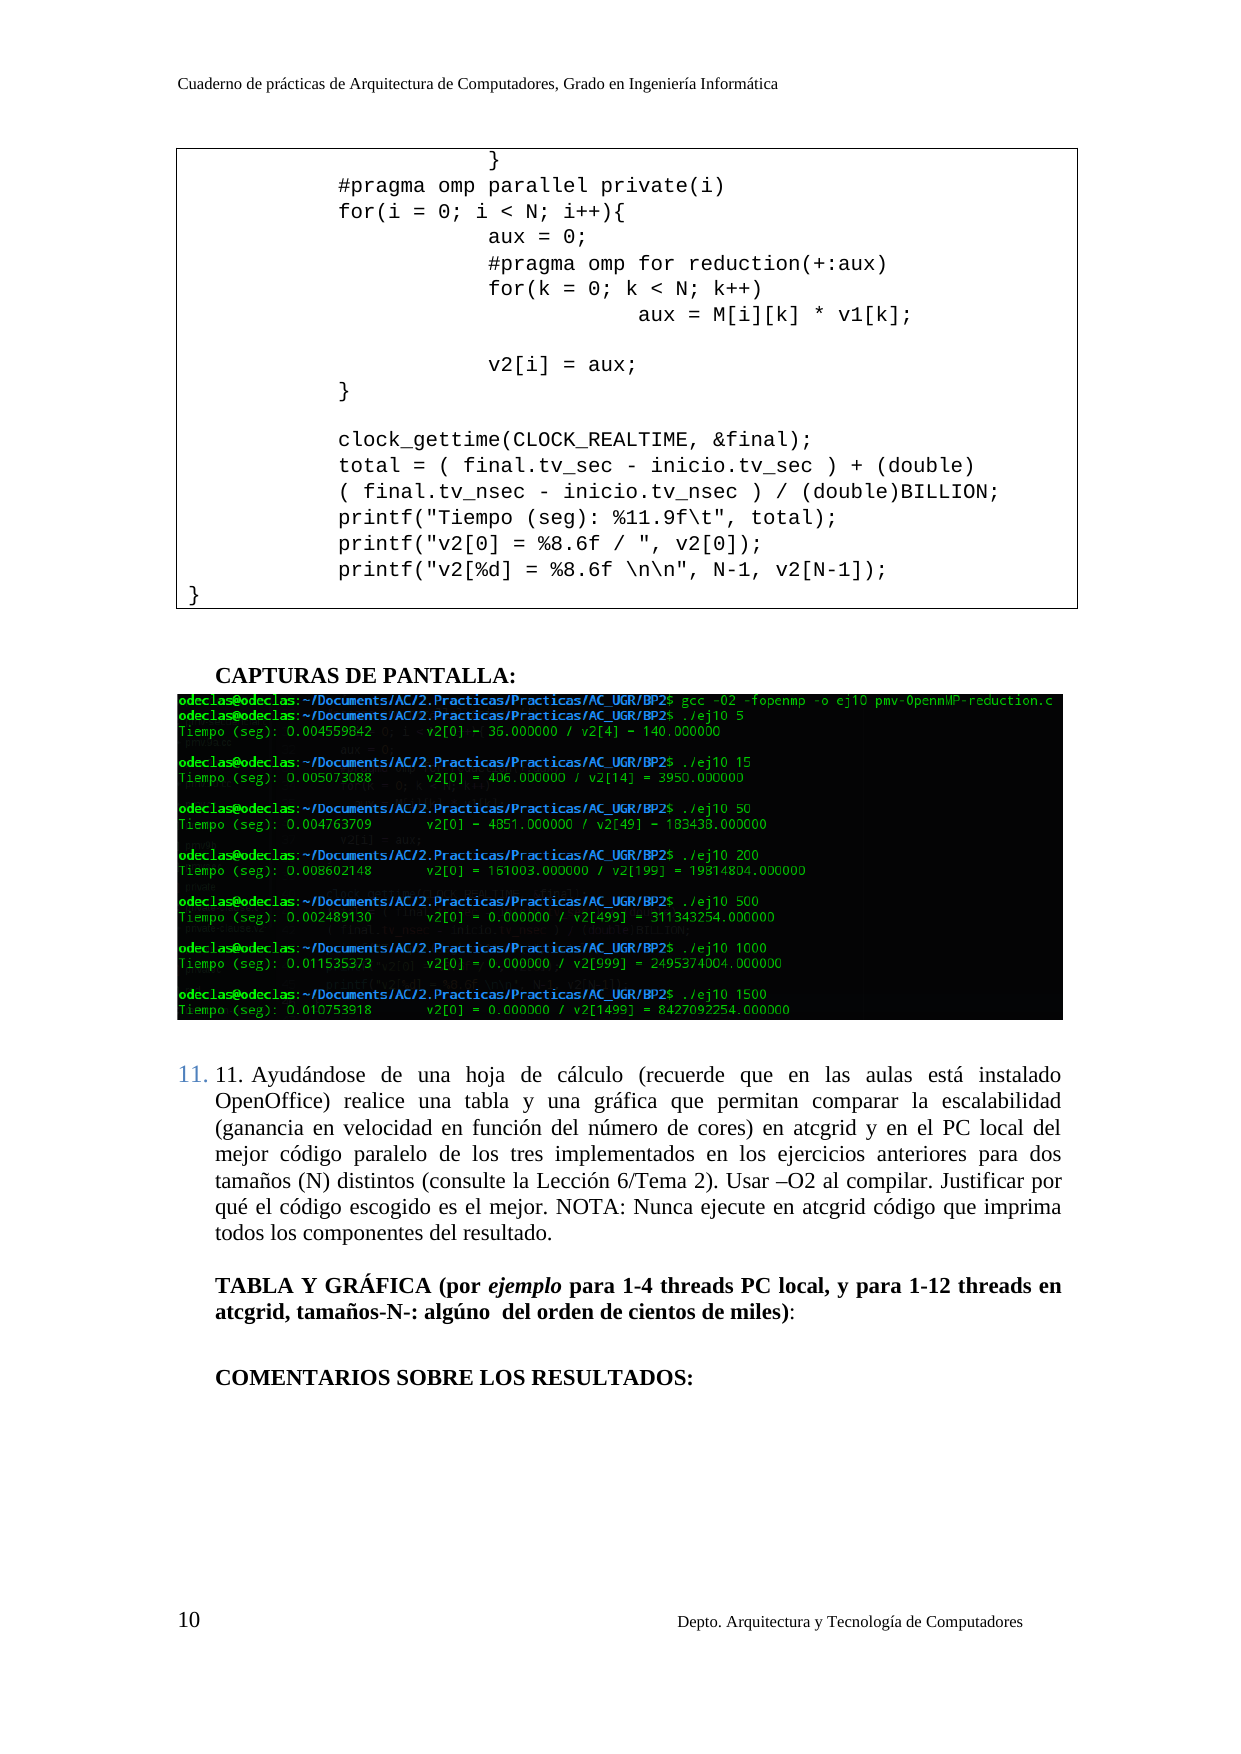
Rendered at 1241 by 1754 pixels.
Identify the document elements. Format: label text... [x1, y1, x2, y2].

list 11. Ayudándose de una hoja de cálculo (recuerde que en las aulas está instalado OpenOffice) realice una tabla y una gráfica que permitan comparar la escalabilidad (ganancia en velocidad en función del número de cores) en atcgrid y en el PC local del mejor código paralelo de los tres implementados en los ejercicios anteriores para dos tamaños (N) distintos (consulte la Lección 6/Tema 2). Usar –O2 al compilar. Justificar por qué el código escogido es el mejor. NOTA: Nunca ejecute en atcgrid código que imprima todos los componentes del resultado. [177, 1059, 1063, 1246]
table_header } #pragma omp parallel private(i) for(i = 0; i < N; i++){ aux = 0; #pragma omp for reduction(+:aux) for(k = 0; k < N; k++) aux = M[i][k] * v1[k]; v2[i] = aux; } clock_gettime(CLOCK_REALTIME, &final); total = ( final.tv_sec - inicio.tv_sec ) + (double) ( final.tv_nsec - inicio.tv_nsec ) / (double)BILLION; printf("Tiempo (seg): %11.9f\t", total); printf("v2[0] = %8.6f / ", v2[0]); printf("v2[%d] = %8.6f \n\n", N-1, v2[N-1]); } [177, 149, 1077, 608]
text TABLA Y GRÁFICA (por ejemplo para 1-4 threads PC local, y para 1-12 threads en atcgrid, tamaños-N-: algúno del orden de cientos de miles): [215, 1272, 1063, 1325]
picture [177, 694, 1063, 1020]
text COMENTARIOS SOBRE LOS RESULTADOS: [177, 1364, 1063, 1390]
text CAPTURAS DE PANTALLA: [215, 662, 1063, 688]
